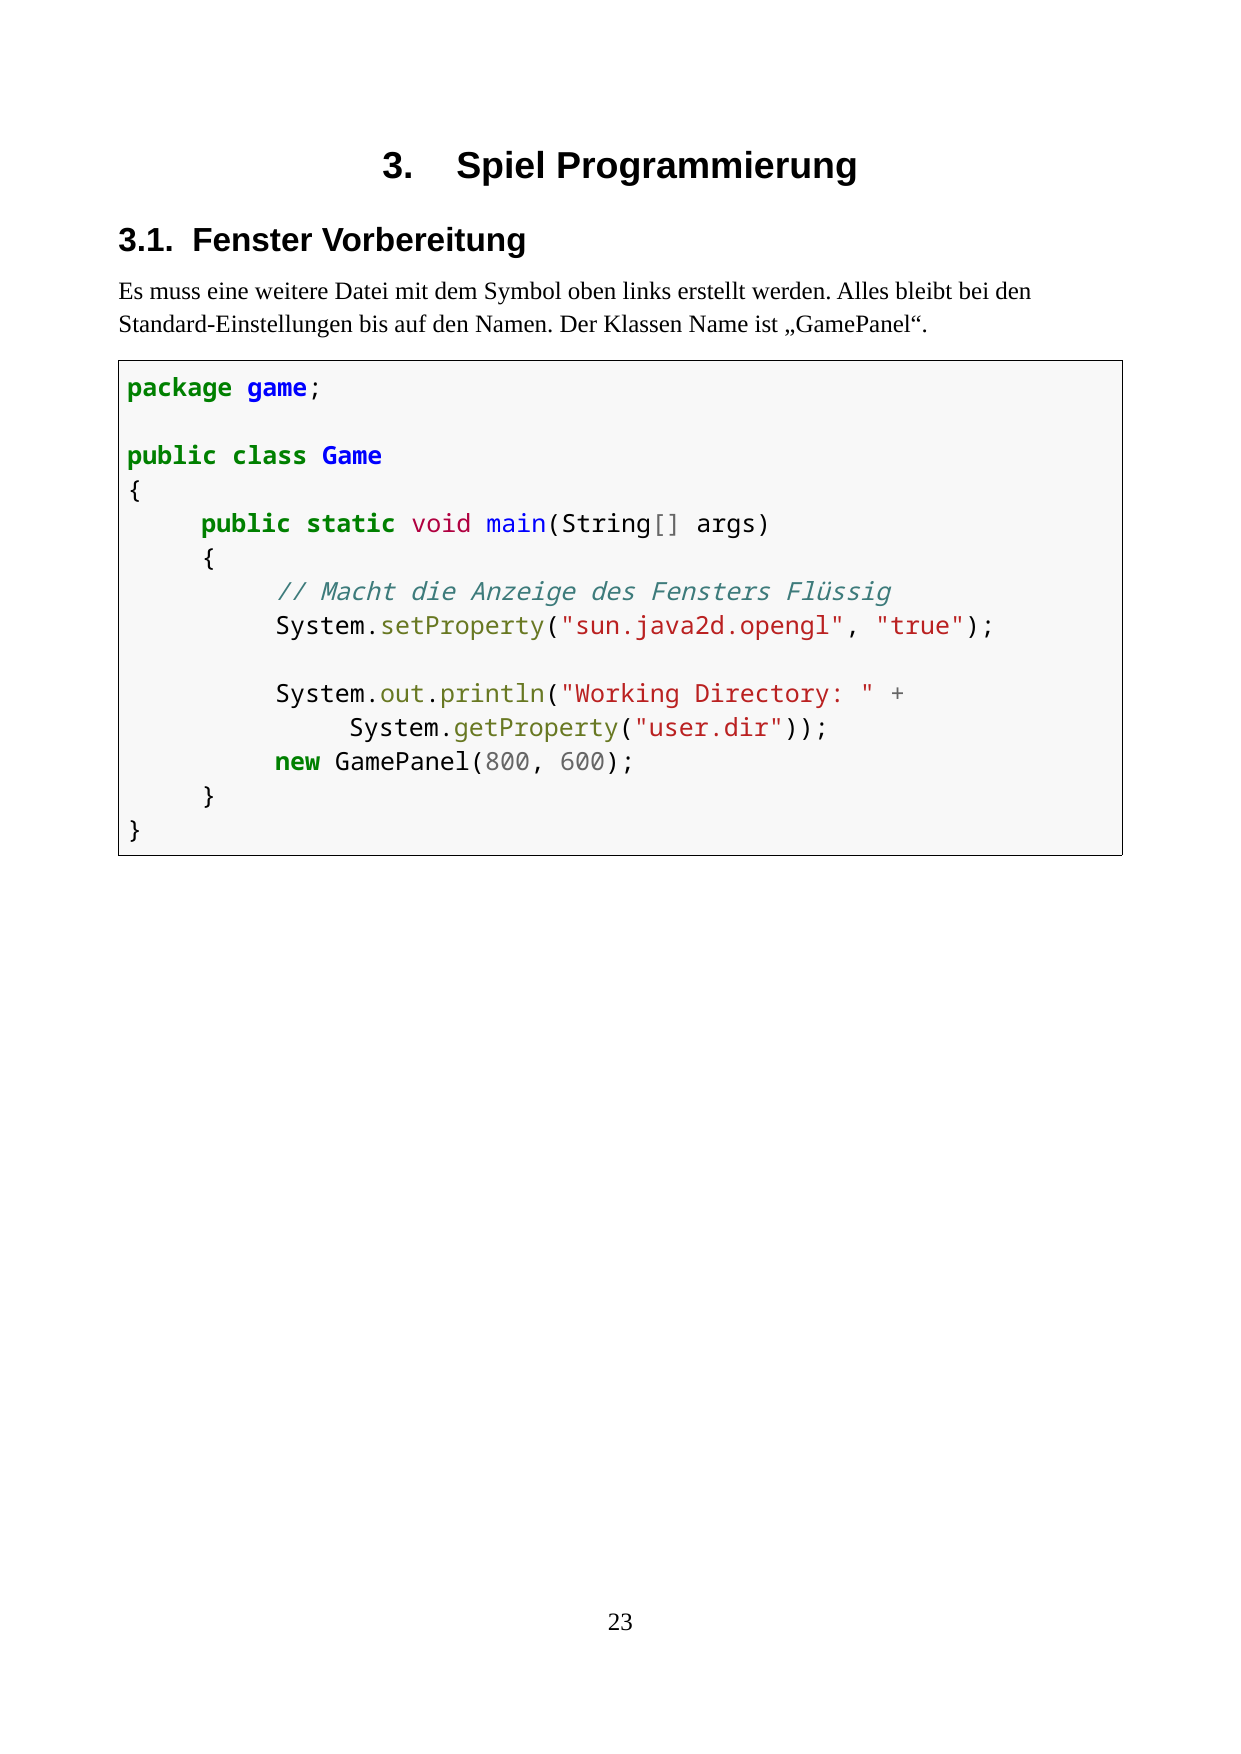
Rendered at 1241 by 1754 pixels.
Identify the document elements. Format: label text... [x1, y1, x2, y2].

subtitle Spiel Programmierung [118, 143, 1122, 186]
text } [127, 812, 1113, 846]
text new GamePanel(800, 600); [127, 744, 1113, 778]
text public static void main(String[] args) [127, 506, 1113, 539]
text package game; [127, 369, 1113, 403]
text } [127, 778, 1113, 812]
text { [127, 471, 1113, 506]
subtitle Fenster Vorbereitung [118, 219, 1122, 258]
text System.out.println("Working Directory: " + System.getProperty("user.dir")); [127, 676, 1113, 744]
text Es muss eine weitere Datei mit dem Symbol oben links erstellt werden. Alles bleibt bei den Standard-Einstellungen bis auf den Namen. Der Klassen Name ist „GamePanel“. [118, 276, 1122, 338]
text { [127, 539, 1113, 574]
text // Macht die Anzeige des Fensters Flüssig [127, 574, 1113, 608]
text System.setProperty("sun.java2d.opengl", "true"); [127, 608, 1113, 642]
text public class Game [127, 437, 1113, 471]
